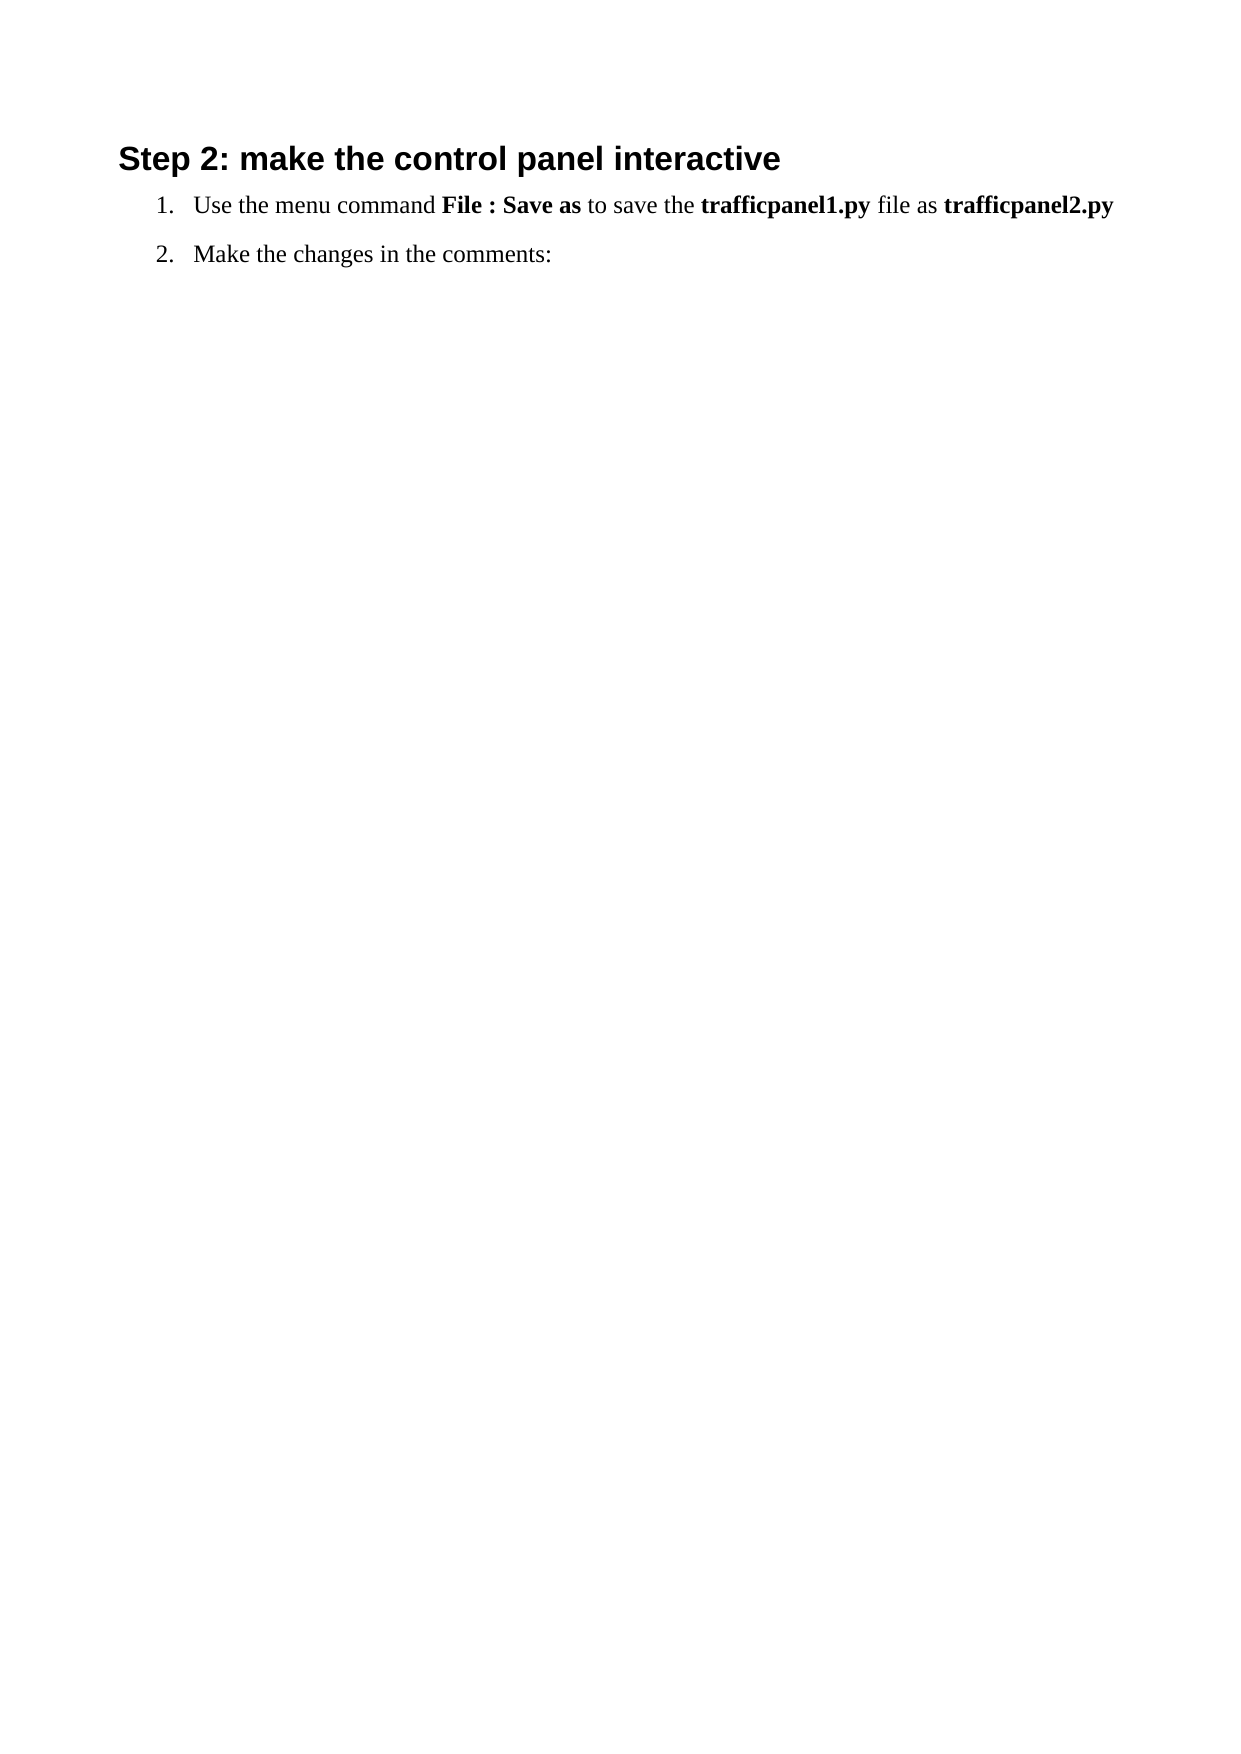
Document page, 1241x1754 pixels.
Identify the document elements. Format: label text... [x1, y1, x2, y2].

subtitle Step 2: make the control panel interactive [118, 139, 1122, 178]
list Make the changes in the comments: [156, 239, 1122, 268]
list Use the menu command File : Save as to save the trafficpanel1.py file as trafficpanel2.py [156, 190, 1122, 219]
